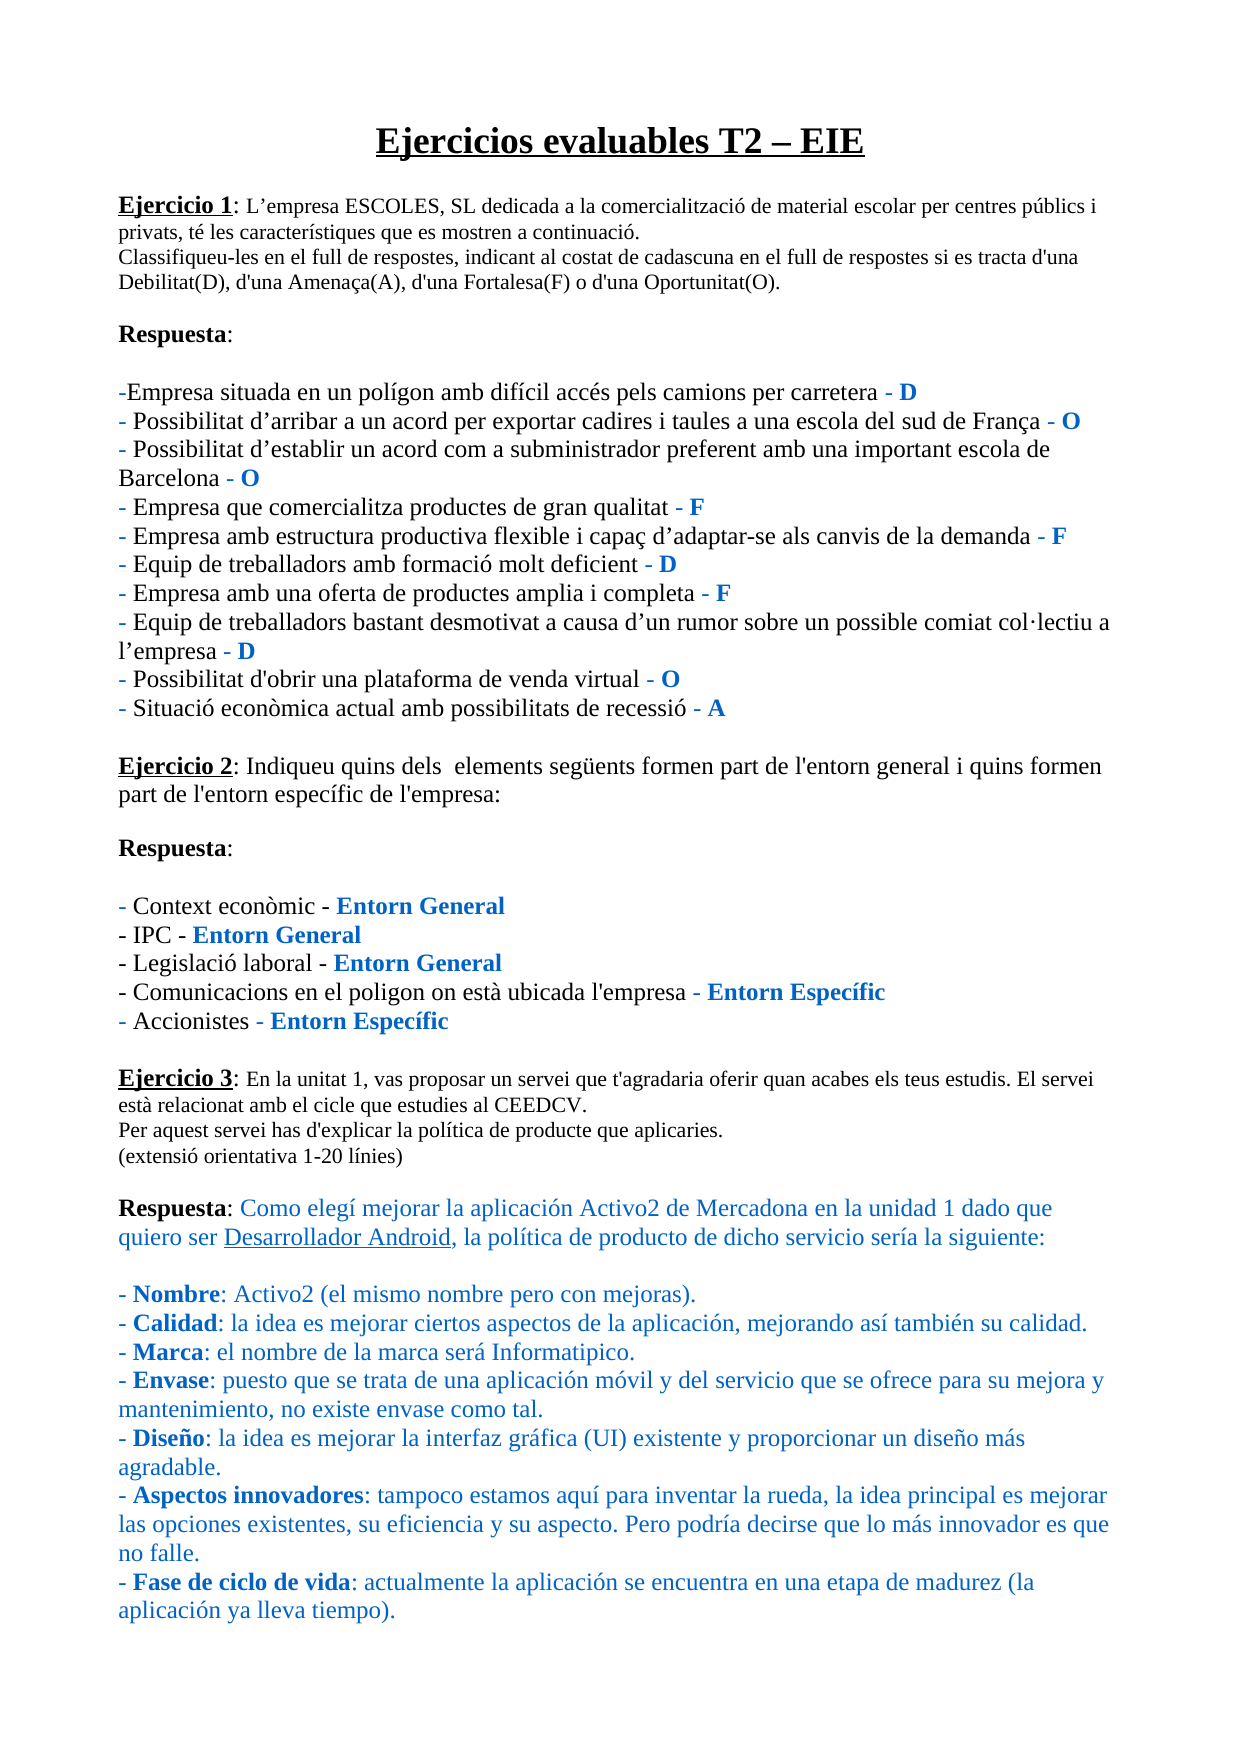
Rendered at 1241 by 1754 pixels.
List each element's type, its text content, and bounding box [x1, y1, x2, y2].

text Per aquest servei has d'explicar la política de producte que aplicaries. [118, 1117, 1122, 1143]
text Classifiqueu-les en el full de respostes, indicant al costat de cadascuna en el full de respostes si es tracta d'una Debilitat(D), d'una Amenaça(A), d'una Fortalesa(F) o d'una Oportunitat(O). Respuesta: [118, 244, 1122, 377]
text - Nombre: Activo2 (el mismo nombre pero con mejoras). [118, 1279, 1122, 1308]
text - Context econòmic - Entorn General - IPC - Entorn General - Legislació laboral - Entorn General - Comunicacions en el poligon on està ubicada l'empresa - Entorn Específic - Accionistes - Entorn Específic [118, 891, 1122, 1035]
text (extensió orientativa 1-20 línies) Respuesta: Como elegí mejorar la aplicación Activo2 de Mercadona en la unidad 1 dado que quiero ser Desarrollador Android, la política de producto de dicho servicio sería la siguiente: [118, 1143, 1122, 1251]
text - Calidad: la idea es mejorar ciertos aspectos de la aplicación, mejorando así también su calidad. [118, 1308, 1122, 1337]
text -Empresa situada en un polígon amb difícil accés pels camions per carretera - D - Possibilitat d’arribar a un acord per exportar cadires i taules a una escola del sud de França - O - Possibilitat d’establir un acord com a subministrador preferent amb una important escola de Barcelona - O - Empresa que comercialitza productes de gran qualitat - F - Empresa amb estructura productiva flexible i capaç d’adaptar-se als canvis de la demanda - F - Equip de treballadors amb formació molt deficient - D - Empresa amb una oferta de productes amplia i completa - F - Equip de treballadors bastant desmotivat a causa d’un rumor sobre un possible comiat col·lectiu a l’empresa - D - Possibilitat d'obrir una plataforma de venda virtual - O - Situació econòmica actual amb possibilitats de recessió - A [118, 377, 1122, 722]
text - Fase de ciclo de vida: actualmente la aplicación se encuentra en una etapa de madurez (la aplicación ya lleva tiempo). [118, 1567, 1122, 1624]
text Ejercicios evaluables T2 – EIE [118, 118, 1122, 161]
text - Diseño: la idea es mejorar la interfaz gráfica (UI) existente y proporcionar un diseño más agradable. [118, 1423, 1122, 1481]
text - Envase: puesto que se trata de una aplicación móvil y del servicio que se ofrece para su mejora y mantenimiento, no existe envase como tal. [118, 1366, 1122, 1423]
text Ejercicio 2: Indiqueu quins dels elements següents formen part de l'entorn general i quins formen part de l'entorn específic de l'empresa: Respuesta: [118, 751, 1122, 891]
text - Aspectos innovadores: tampoco estamos aquí para inventar la rueda, la idea principal es mejorar las opciones existentes, su eficiencia y su aspecto. Pero podría decirse que lo más innovador es que no falle. [118, 1481, 1122, 1567]
text Ejercicio 1: L’empresa ESCOLES, SL dedicada a la comercialització de material escolar per centres públics i privats, té les característiques que es mostren a continuació. [118, 190, 1122, 244]
text Ejercicio 3: En la unitat 1, vas proposar un servei que t'agradaria oferir quan acabes els teus estudis. El servei està relacionat amb el cicle que estudies al CEEDCV. [118, 1063, 1122, 1117]
text - Marca: el nombre de la marca será Informatipico. [118, 1337, 1122, 1366]
